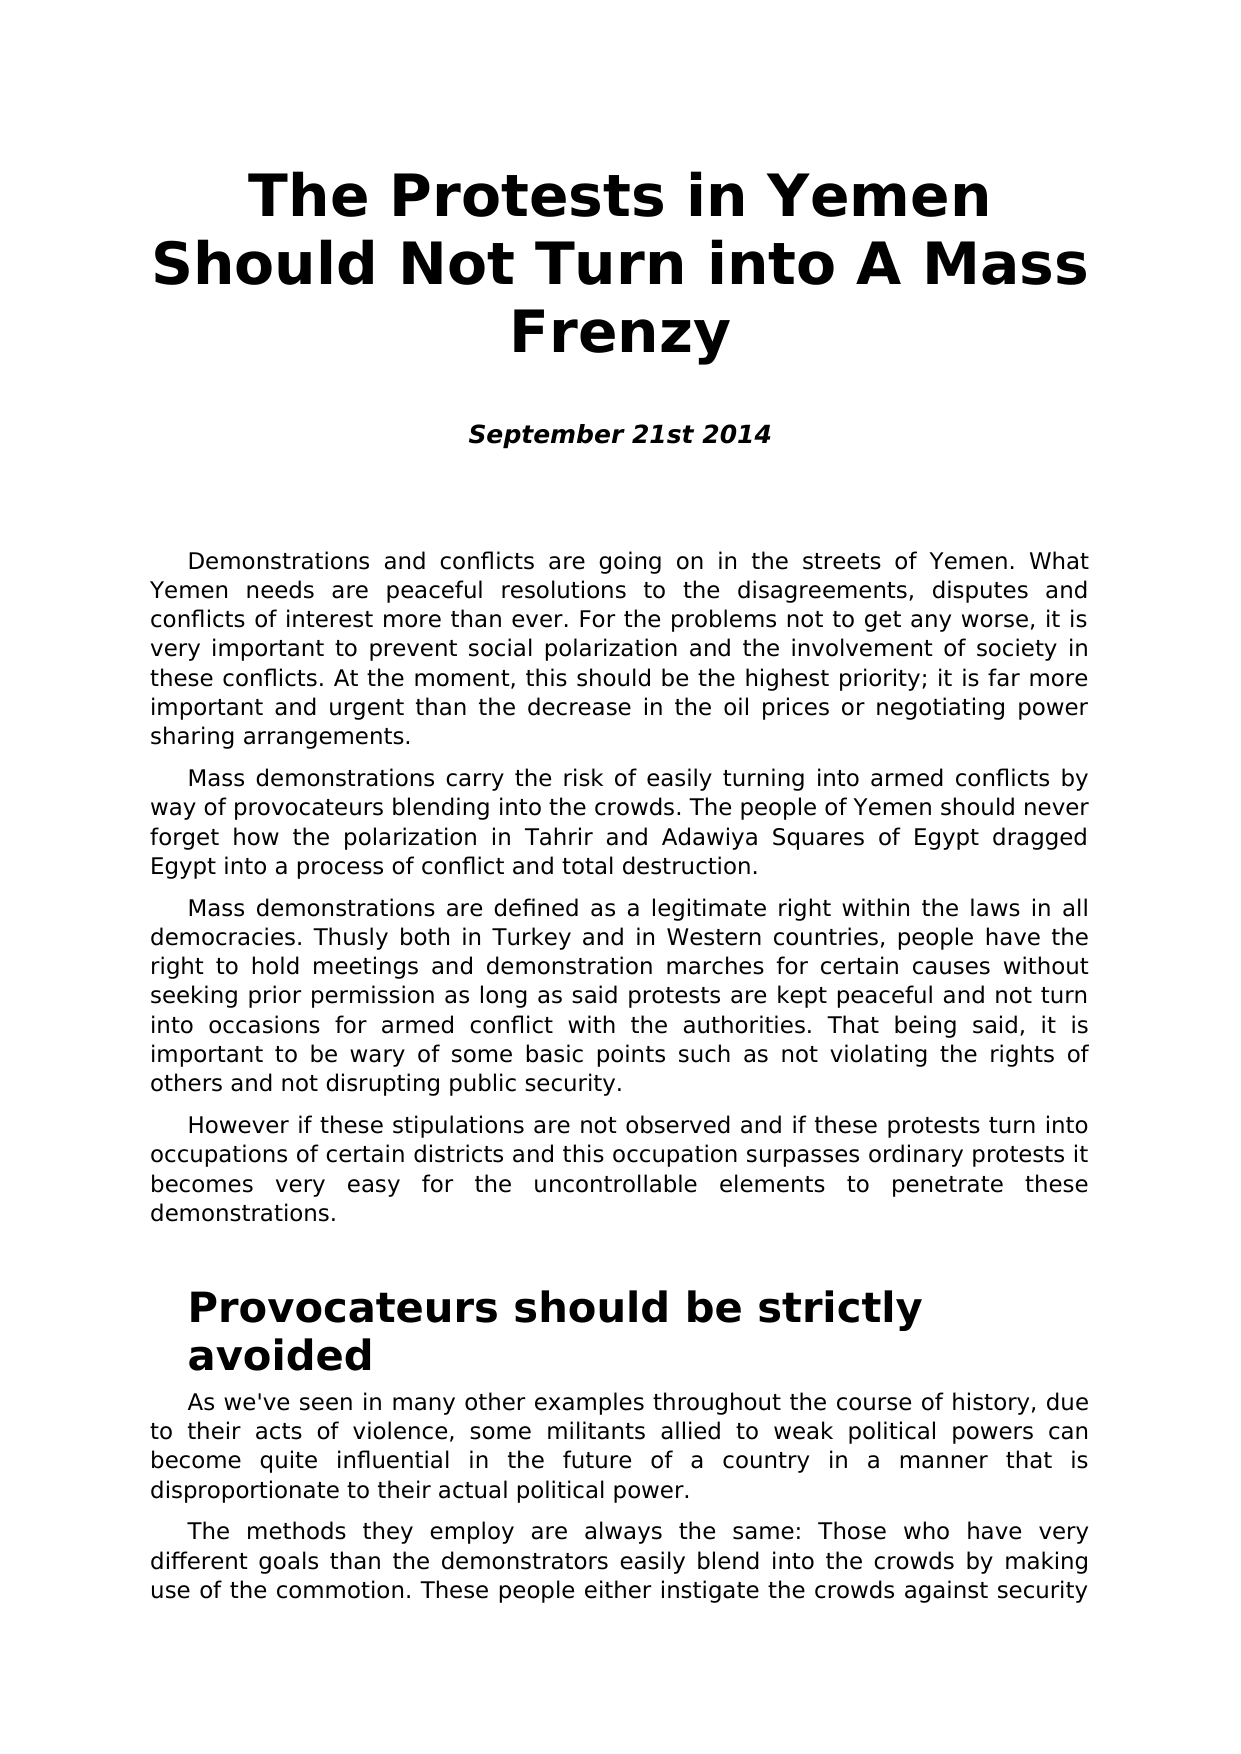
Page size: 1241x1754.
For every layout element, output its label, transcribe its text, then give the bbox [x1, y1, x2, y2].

text Mass demonstrations are defined as a legitimate right within the laws in all democracies. Thusly both in Turkey and in Western countries, people have the right to hold meetings and demonstration marches for certain causes without seeking prior permission as long as said protests are kept peaceful and not turn into occasions for armed conflict with the authorities. That being said, it is important to be wary of some basic points such as not violating the rights of others and not disrupting public security. [150, 895, 1090, 1097]
text September 21st 2014 [150, 421, 1090, 450]
text Demonstrations and conflicts are going on in the streets of Yemen. What Yemen needs are peaceful resolutions to the disagreements, disputes and conflicts of interest more than ever. For the problems not to get any worse, it is very important to prevent social polarization and the involvement of society in these conflicts. At the moment, this should be the highest priority; it is far more important and urgent than the decrease in the oil prices or negotiating power sharing arrangements. [150, 548, 1090, 750]
text The methods they employ are always the same: Those who have very different goals than the demonstrators easily blend into the crowds by making use of the commotion. These people either instigate the crowds against security [150, 1518, 1090, 1604]
text Mass demonstrations carry the risk of easily turning into armed conflicts by way of provocateurs blending into the crowds. The people of Yemen should never forget how the polarization in Tahrir and Adawiya Squares of Egypt dragged Egypt into a process of conflict and total destruction. [150, 765, 1090, 880]
subtitle The Protests in Yemen Should Not Turn into A Mass Frenzy [150, 162, 1090, 366]
text However if these stipulations are not observed and if these protests turn into occupations of certain districts and this occupation surpasses ordinary protests it becomes very easy for the uncontrollable elements to penetrate these demonstrations. [150, 1112, 1090, 1227]
subtitle Provocateurs should be strictly avoided [187, 1283, 1090, 1381]
text As we've seen in many other examples throughout the course of history, due to their acts of violence, some militants allied to weak political powers can become quite influential in the future of a country in a manner that is disproportionate to their actual political power. [150, 1389, 1090, 1503]
